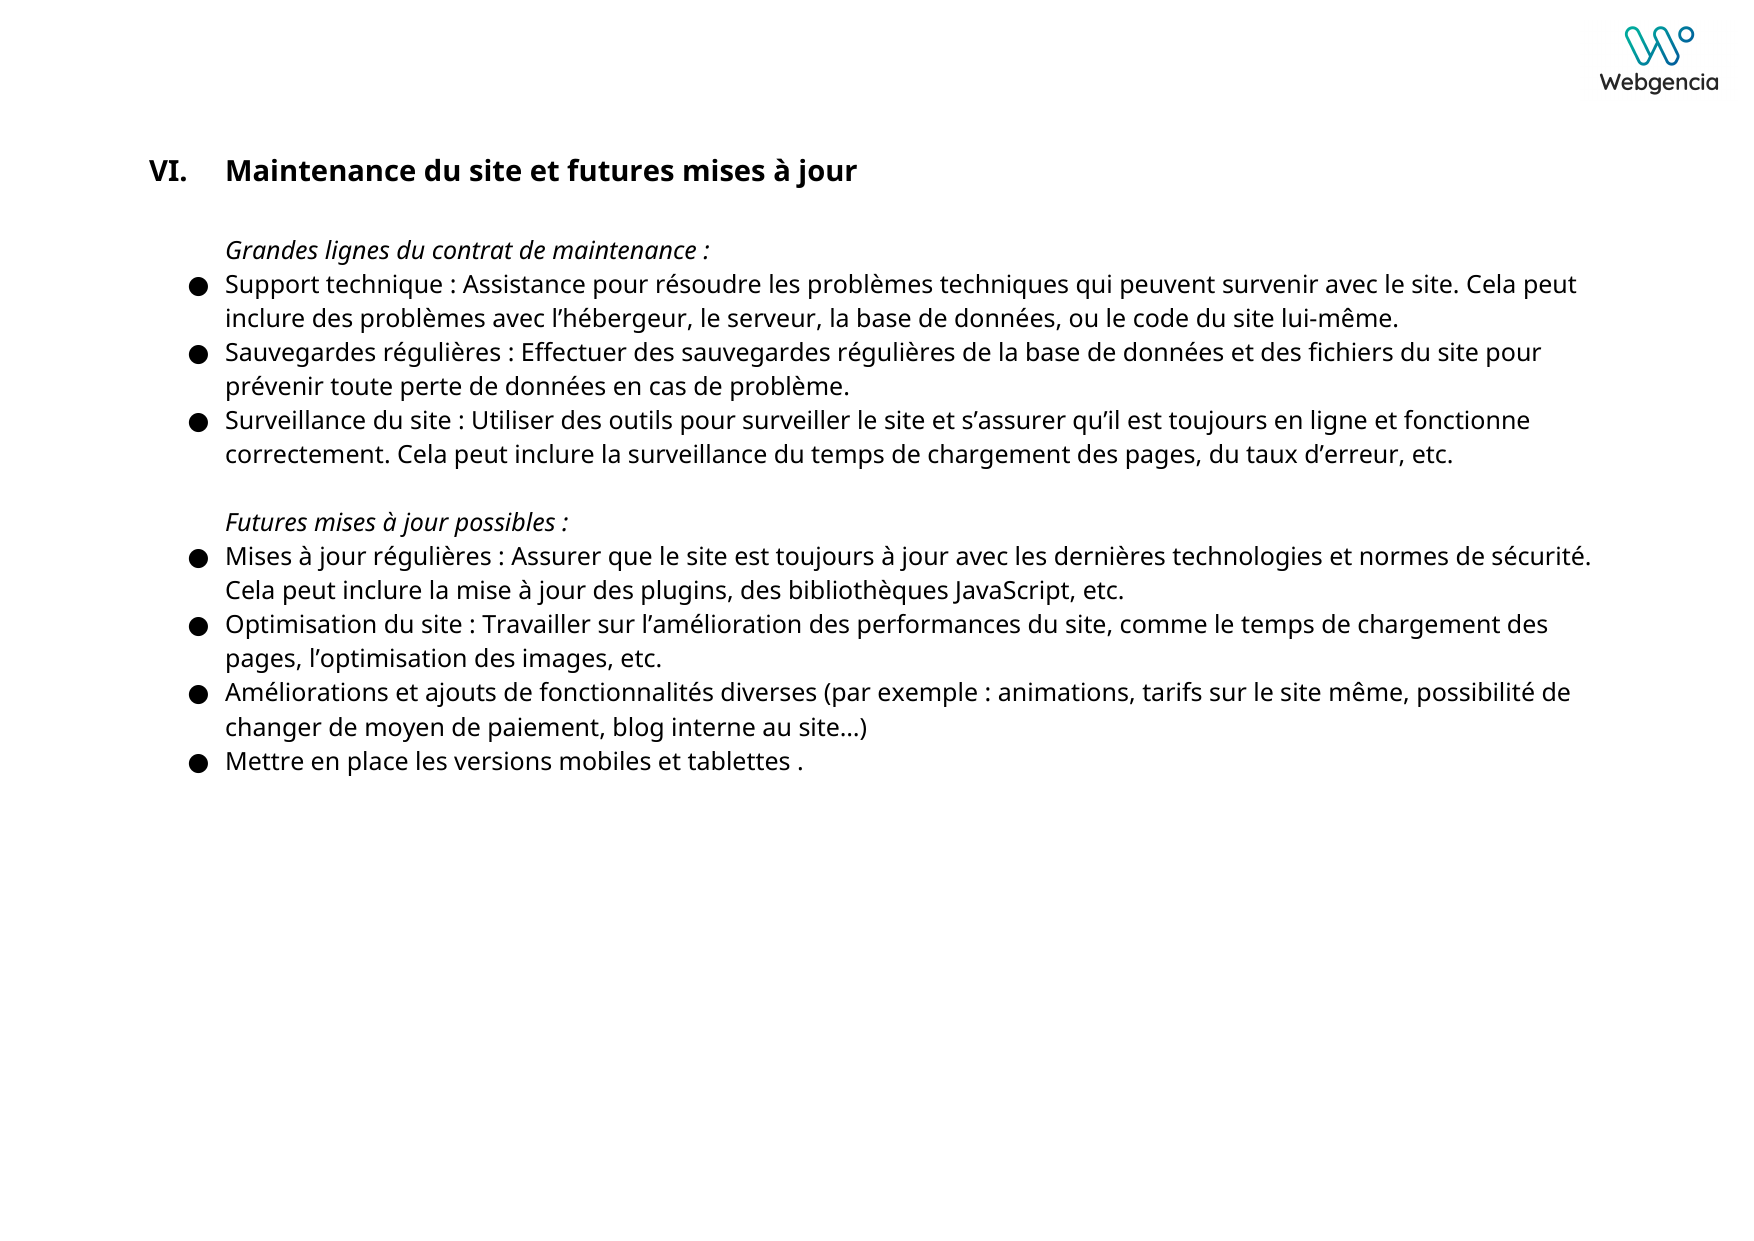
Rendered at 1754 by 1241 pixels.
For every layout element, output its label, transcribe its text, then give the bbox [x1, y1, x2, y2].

list Grandes lignes du contrat de maintenance : [187, 232, 1604, 266]
list Optimisation du site : Travailler sur l’amélioration des performances du site, comme le temps de chargement des pages, l’optimisation des images, etc. [187, 607, 1604, 675]
picture [1580, 20, 1739, 101]
list Améliorations et ajouts de fonctionnalités diverses (par exemple : animations, tarifs sur le site même, possibilité de changer de moyen de paiement, blog interne au site…) [187, 675, 1604, 743]
list Surveillance du site : Utiliser des outils pour surveiller le site et s’assurer qu’il est toujours en ligne et fonctionne correctement. Cela peut inclure la surveillance du temps de chargement des pages, du taux d’erreur, etc. [187, 403, 1604, 471]
list Support technique : Assistance pour résoudre les problèmes techniques qui peuvent survenir avec le site. Cela peut inclure des problèmes avec l’hébergeur, le serveur, la base de données, ou le code du site lui-même. [187, 266, 1604, 334]
list Futures mises à jour possibles : [187, 505, 1604, 539]
list Mises à jour régulières : Assurer que le site est toujours à jour avec les dernières technologies et normes de sécurité. Cela peut inclure la mise à jour des plugins, des bibliothèques JavaScript, etc. [187, 539, 1604, 607]
subtitle Maintenance du site et futures mises à jour [187, 150, 1604, 232]
list Sauvegardes régulières : Effectuer des sauvegardes régulières de la base de données et des fichiers du site pour prévenir toute perte de données en cas de problème. [187, 334, 1604, 403]
list Mettre en place les versions mobiles et tablettes . [187, 743, 1604, 777]
